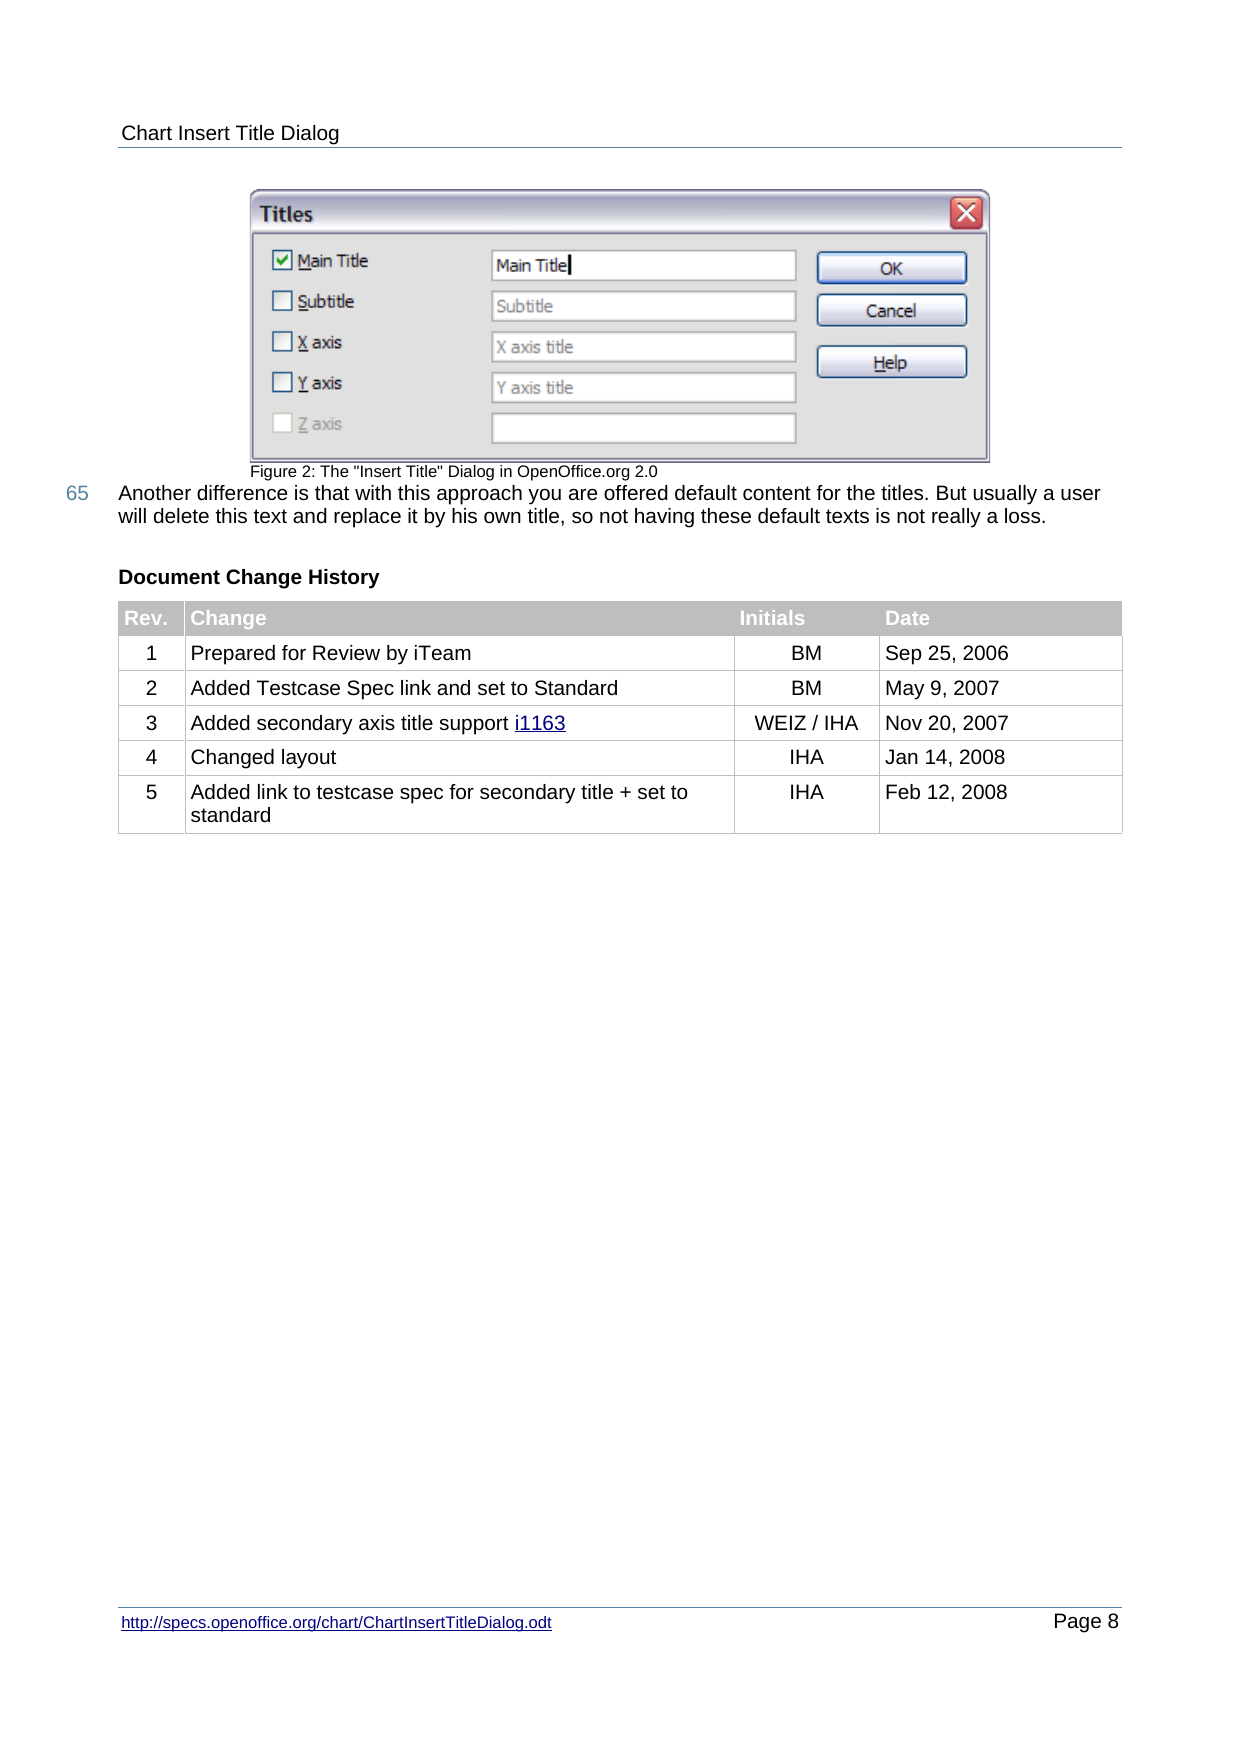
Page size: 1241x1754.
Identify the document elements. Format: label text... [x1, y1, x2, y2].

table_cell Nov 20, 2007 [880, 706, 1122, 740]
table_cell 3 [119, 706, 184, 740]
table_cell Jan 14, 2008 [880, 741, 1122, 775]
table_header Date [879, 601, 1122, 636]
table_cell IHA [735, 741, 879, 775]
table_header Rev. [118, 601, 184, 636]
table_cell BM [735, 671, 879, 705]
table_cell 5 [119, 776, 184, 833]
table_cell 2 [119, 671, 184, 705]
table_header Change [185, 601, 734, 636]
table_cell Added Testcase Spec link and set to Standard [186, 671, 734, 705]
table_cell IHA [735, 776, 879, 833]
text Another difference is that with this approach you are offered default content for the titles. But usually a user will delete this text and replace it by his own title, so not having these default texts is not really a loss. [118, 177, 1122, 528]
text Figure 2: The "Insert Title" Dialog in OpenOffice.org 2.0 [250, 463, 990, 481]
table_cell 4 [119, 741, 184, 775]
table_cell Added link to testcase spec for secondary title + set to standard [186, 776, 734, 833]
table_cell WEIZ / IHA [735, 706, 879, 740]
table_cell May 9, 2007 [880, 671, 1122, 705]
table_cell Prepared for Review by iTeam [186, 636, 734, 670]
table_cell Feb 12, 2008 [880, 776, 1122, 833]
table_cell 1 [119, 636, 184, 670]
table_cell BM [735, 636, 879, 670]
table_cell Sep 25, 2006 [880, 636, 1122, 670]
subtitle Document Change History [118, 565, 1122, 589]
picture [249, 189, 991, 463]
table_header Initials [734, 601, 879, 636]
table_cell Changed layout [186, 741, 734, 775]
table_cell Added secondary axis title support i1163 [186, 706, 734, 740]
